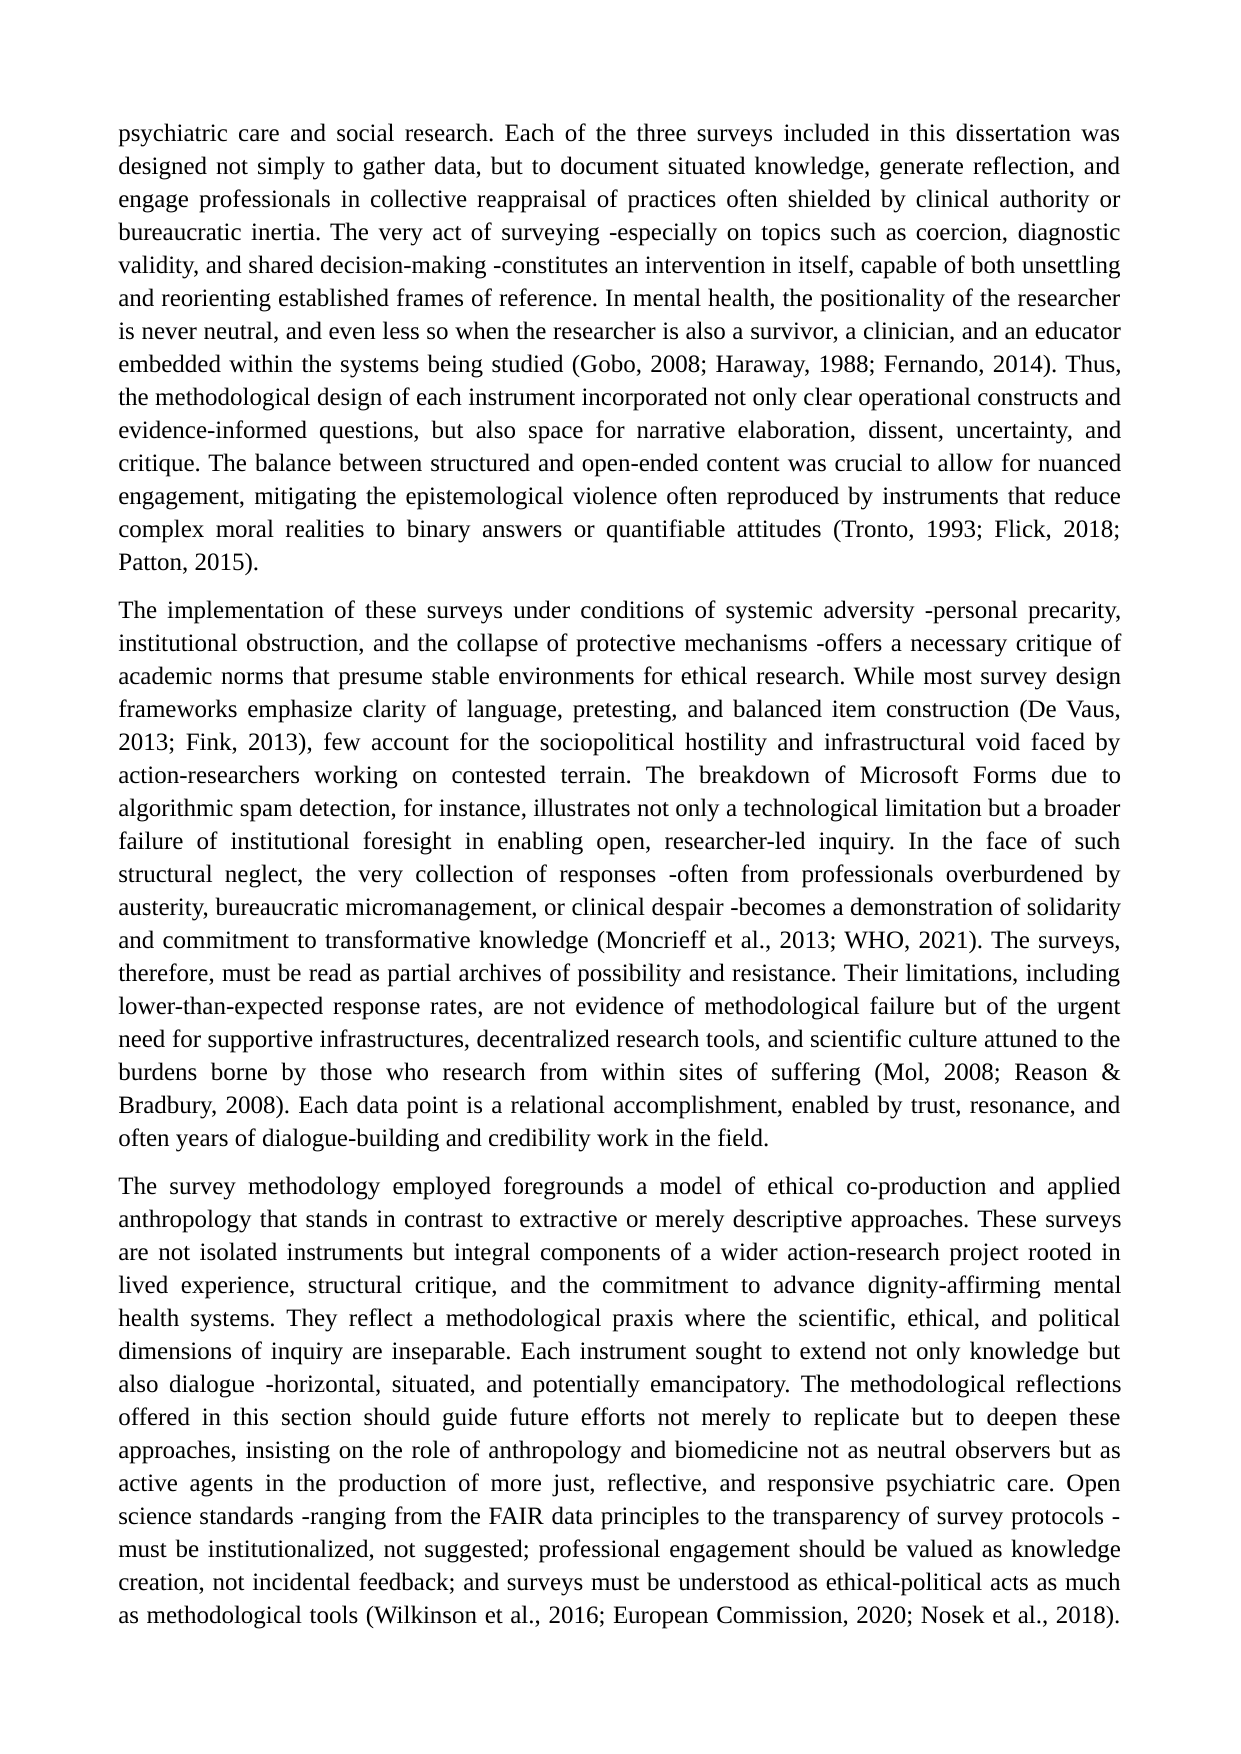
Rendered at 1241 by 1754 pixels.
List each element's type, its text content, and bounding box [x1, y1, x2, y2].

text The implementation of these surveys under conditions of systemic adversity -personal precarity, institutional obstruction, and the collapse of protective mechanisms -offers a necessary critique of academic norms that presume stable environments for ethical research. While most survey design frameworks emphasize clarity of language, pretesting, and balanced item construction (De Vaus, 2013; Fink, 2013), few account for the sociopolitical hostility and infrastructural void faced by action-researchers working on contested terrain. The breakdown of Microsoft Forms due to algorithmic spam detection, for instance, illustrates not only a technological limitation but a broader failure of institutional foresight in enabling open, researcher-led inquiry. In the face of such structural neglect, the very collection of responses -often from professionals overburdened by austerity, bureaucratic micromanagement, or clinical despair -becomes a demonstration of solidarity and commitment to transformative knowledge (Moncrieff et al., 2013; WHO, 2021). The surveys, therefore, must be read as partial archives of possibility and resistance. Their limitations, including lower-than-expected response rates, are not evidence of methodological failure but of the urgent need for supportive infrastructures, decentralized research tools, and scientific culture attuned to the burdens borne by those who research from within sites of suffering (Mol, 2008; Reason & Bradbury, 2008). Each data point is a relational accomplishment, enabled by trust, resonance, and often years of dialogue-building and credibility work in the field. [118, 595, 1122, 1152]
text The survey methodology employed foregrounds a model of ethical co-production and applied anthropology that stands in contrast to extractive or merely descriptive approaches. These surveys are not isolated instruments but integral components of a wider action-research project rooted in lived experience, structural critique, and the commitment to advance dignity-affirming mental health systems. They reflect a methodological praxis where the scientific, ethical, and political dimensions of inquiry are inseparable. Each instrument sought to extend not only knowledge but also dialogue -horizontal, situated, and potentially emancipatory. The methodological reflections offered in this section should guide future efforts not merely to replicate but to deepen these approaches, insisting on the role of anthropology and biomedicine not as neutral observers but as active agents in the production of more just, reflective, and responsive psychiatric care. Open science standards -ranging from the FAIR data principles to the transparency of survey protocols -must be institutionalized, not suggested; professional engagement should be valued as knowledge creation, not incidental feedback; and surveys must be understood as ethical-political acts as much as methodological tools (Wilkinson et al., 2016; European Commission, 2020; Nosek et al., 2018). [118, 1171, 1122, 1629]
text psychiatric care and social research. Each of the three surveys included in this dissertation was designed not simply to gather data, but to document situated knowledge, generate reflection, and engage professionals in collective reappraisal of practices often shielded by clinical authority or bureaucratic inertia. The very act of surveying -especially on topics such as coercion, diagnostic validity, and shared decision-making -constitutes an intervention in itself, capable of both unsettling and reorienting established frames of reference. In mental health, the positionality of the researcher is never neutral, and even less so when the researcher is also a survivor, a clinician, and an educator embedded within the systems being studied (Gobo, 2008; Haraway, 1988; Fernando, 2014). Thus, the methodological design of each instrument incorporated not only clear operational constructs and evidence-informed questions, but also space for narrative elaboration, dissent, uncertainty, and critique. The balance between structured and open-ended content was crucial to allow for nuanced engagement, mitigating the epistemological violence often reproduced by instruments that reduce complex moral realities to binary answers or quantifiable attitudes (Tronto, 1993; Flick, 2018; Patton, 2015). [118, 118, 1122, 576]
